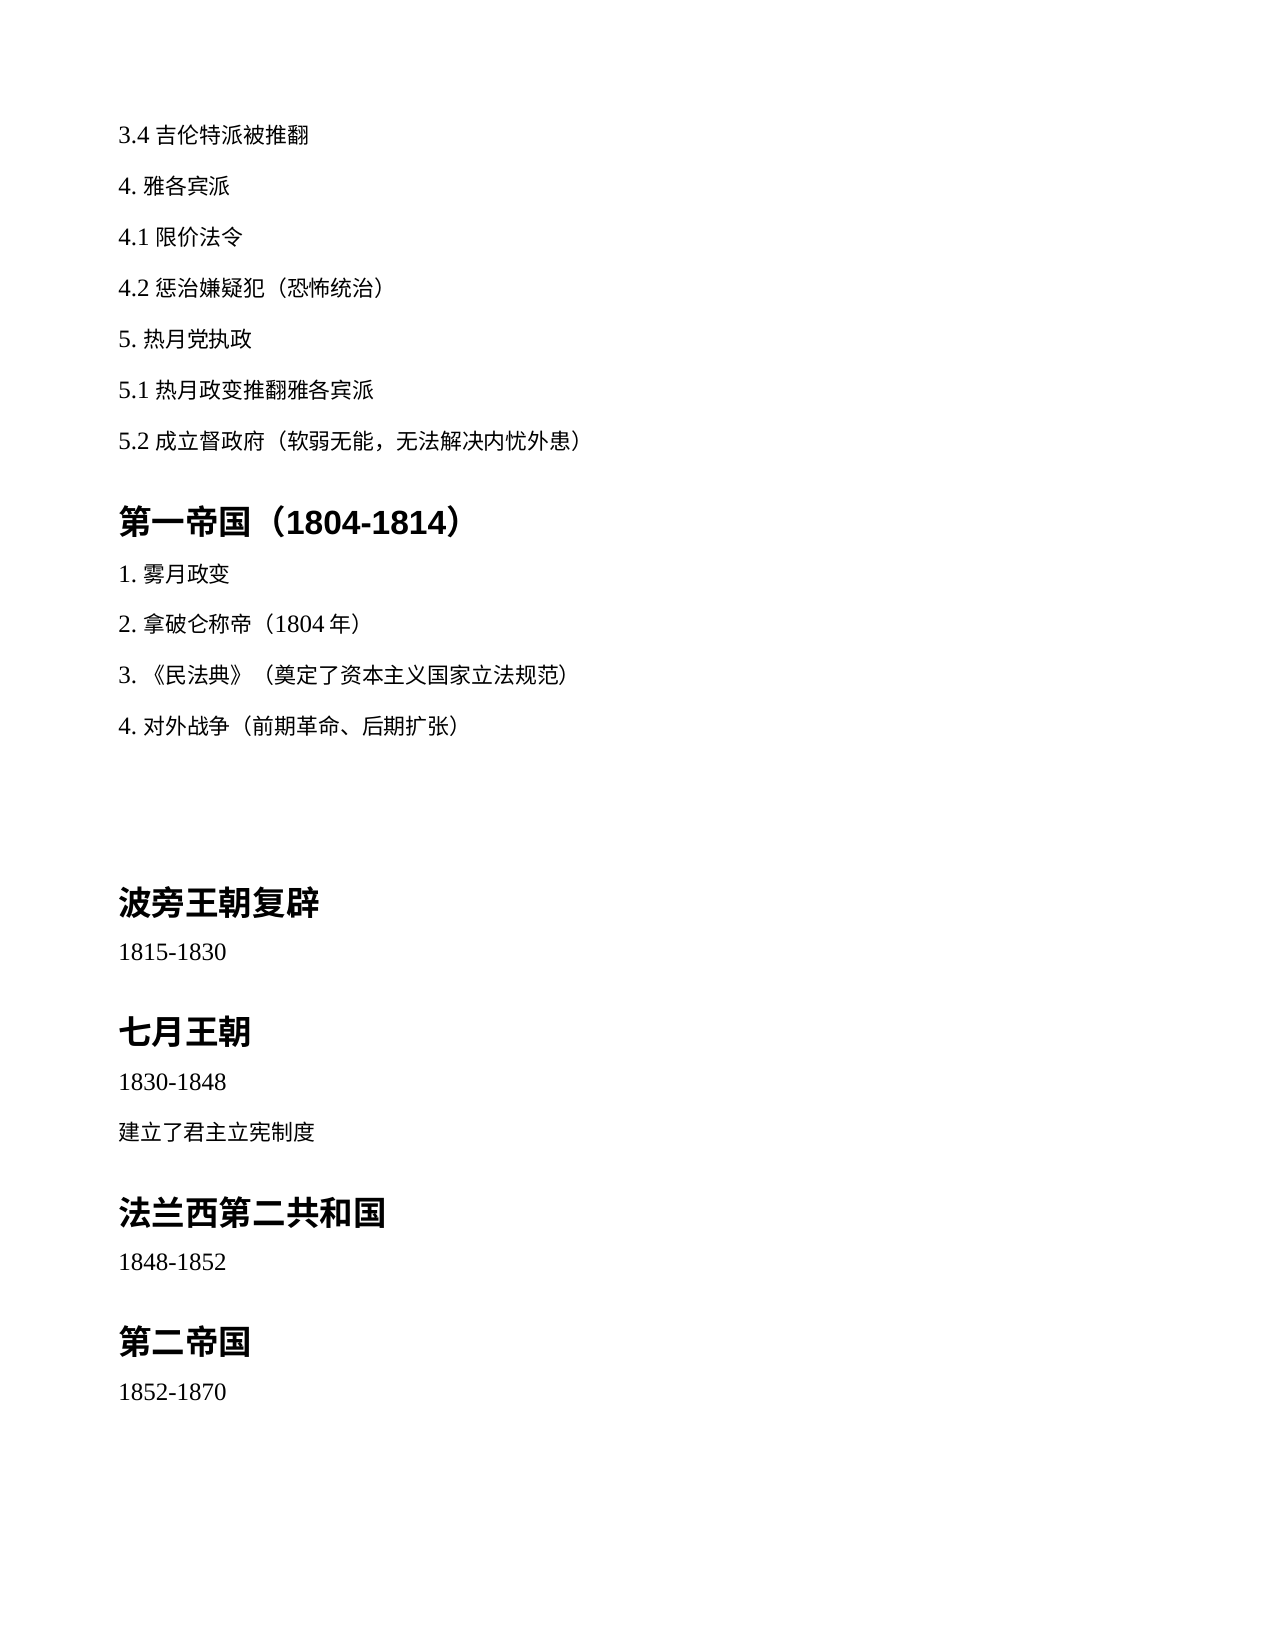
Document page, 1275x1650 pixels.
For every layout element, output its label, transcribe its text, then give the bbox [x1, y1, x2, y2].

text 建立了君主立宪制度 [118, 1114, 1157, 1146]
text 3.4 吉伦特派被推翻 [118, 118, 1157, 150]
text 5.2 成立督政府（软弱无能，无法解决内忧外患） [118, 424, 1157, 455]
text 1852-1870 [118, 1377, 1157, 1406]
text 5.1 热月政变推翻雅各宾派 [118, 373, 1157, 404]
text 2. 拿破仑称帝（1804年） [118, 607, 1157, 639]
text 3. 《民法典》（奠定了资本主义国家立法规范） [118, 658, 1157, 690]
text 4. 对外战争（前期革命、后期扩张） [118, 709, 1157, 741]
text 5. 热月党执政 [118, 322, 1157, 353]
text 1848-1852 [118, 1247, 1157, 1276]
text 1815-1830 [118, 937, 1157, 966]
text 1830-1848 [118, 1067, 1157, 1096]
subtitle 法兰西第二共和国 [118, 1186, 1157, 1235]
subtitle 第二帝国 [118, 1316, 1157, 1364]
text 4.2 惩治嫌疑犯（恐怖统治） [118, 271, 1157, 303]
subtitle 波旁王朝复辟 [118, 876, 1157, 925]
subtitle 七月王朝 [118, 1006, 1157, 1054]
text 4.1 限价法令 [118, 220, 1157, 252]
text 1. 雾月政变 [118, 557, 1157, 588]
text 4. 雅各宾派 [118, 169, 1157, 201]
subtitle 第一帝国（1804-1814） [118, 496, 1157, 544]
